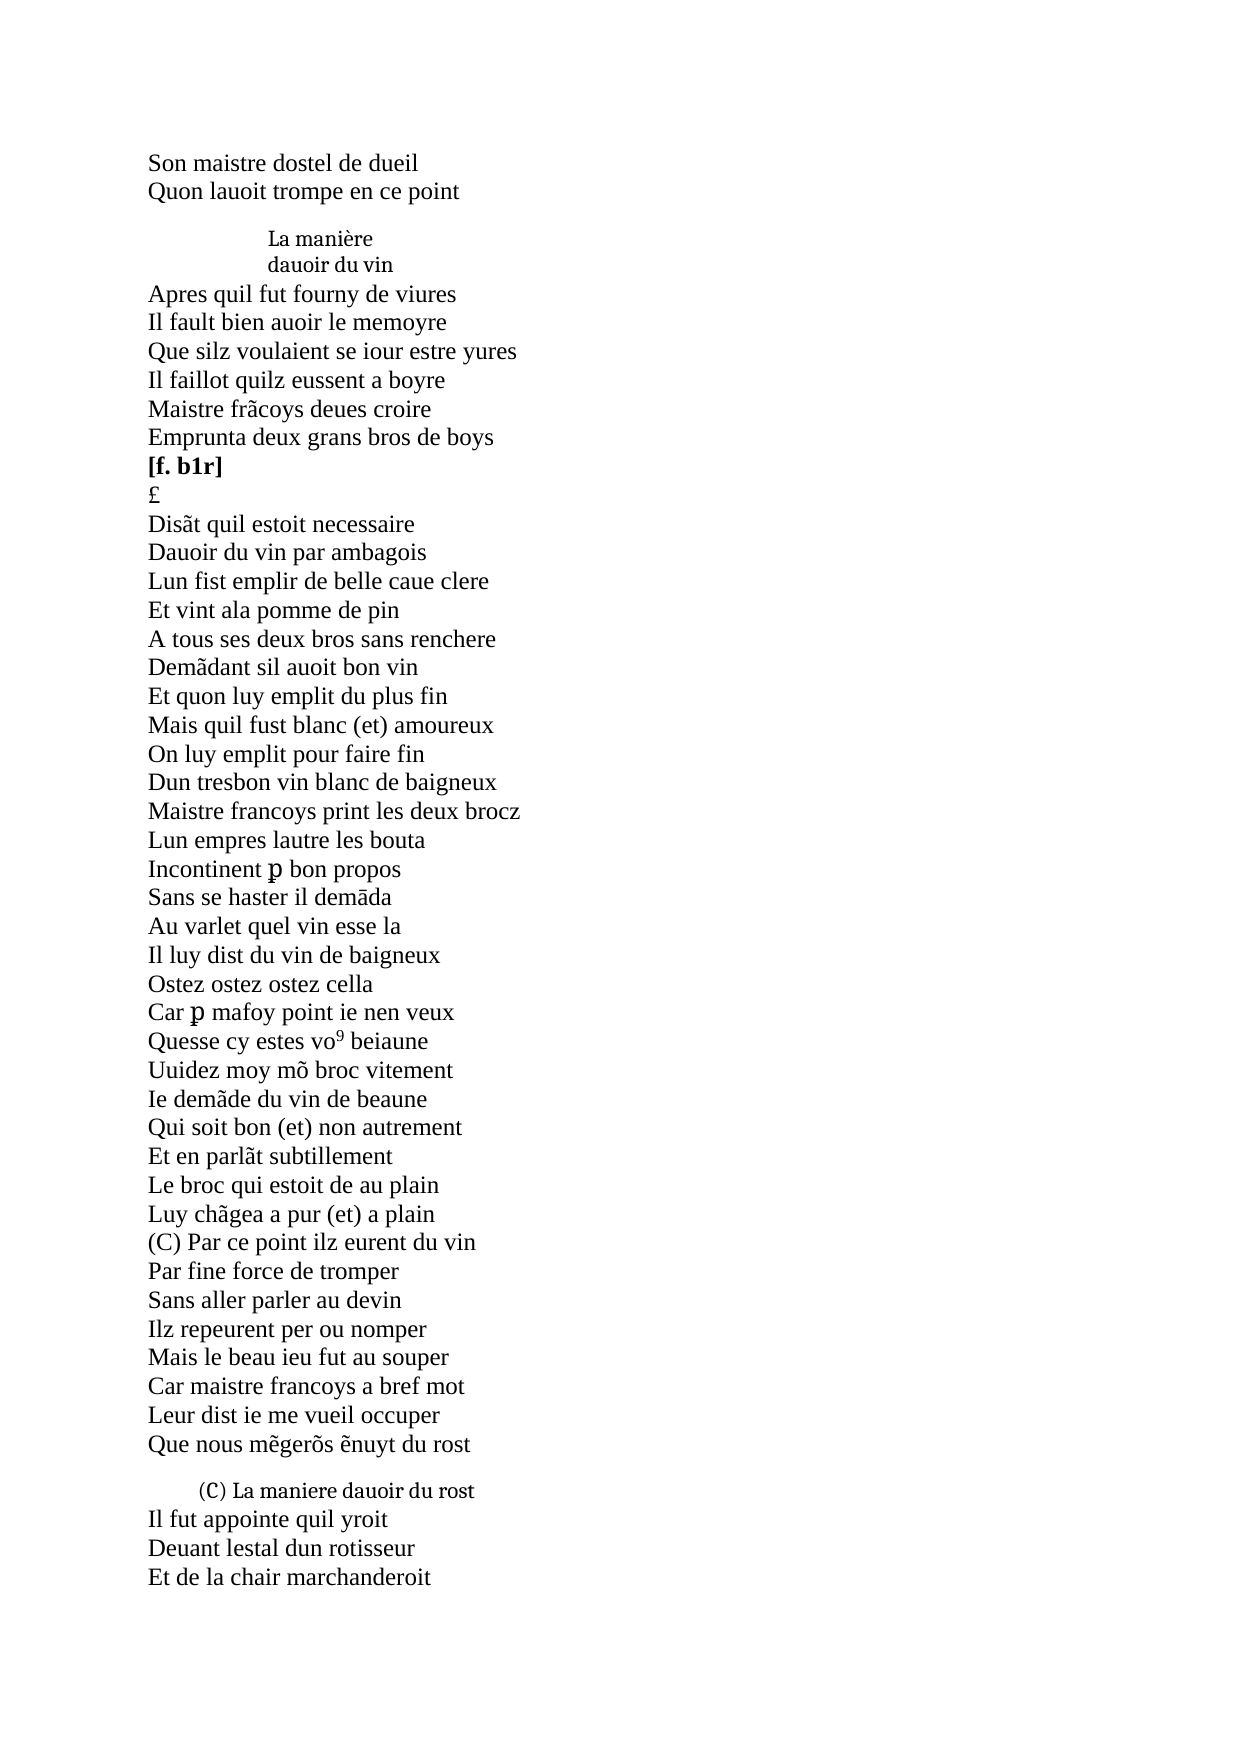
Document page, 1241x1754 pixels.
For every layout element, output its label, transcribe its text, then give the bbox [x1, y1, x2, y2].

text Leur dist ie me vueil occuper [148, 1400, 1093, 1429]
text Maistre frãcoys deues croire [148, 394, 1093, 422]
text Que nous mẽgerõs ẽnuyt du rost [148, 1429, 1093, 1457]
text Sans aller parler au devin [148, 1285, 1093, 1314]
text Dauoir du vin par ambagois [148, 537, 1093, 566]
text Qui soit bon (et) non autrement [148, 1112, 1093, 1141]
text Au varlet quel vin esse la [148, 911, 1093, 940]
text Quesse cy estes vo9 beiaune [148, 1026, 1093, 1055]
text Demãdant sil auoit bon vin [148, 652, 1093, 681]
text A tous ses deux bros sans renchere [148, 624, 1093, 652]
text Apres quil fut fourny de viures [148, 279, 1093, 307]
text Ilz repeurent per ou nomper [148, 1314, 1093, 1342]
text Le broc qui estoit de au plain [148, 1170, 1093, 1199]
text [f. b1r] [148, 451, 1093, 480]
text Lun empres lautre les bouta [148, 825, 1093, 854]
text (C) Par ce point ilz eurent du vin [148, 1227, 1093, 1256]
text Son maistre dostel de dueil [148, 148, 1093, 176]
text Incontinent ꝑ bon propos [148, 854, 1093, 882]
text Lun fist emplir de belle caue clere [148, 566, 1093, 595]
text Ie demãde du vin de beaune [148, 1084, 1093, 1112]
text Dun tresbon vin blanc de baigneux [148, 767, 1093, 796]
text Il fut appointe quil yroit [148, 1504, 1093, 1533]
subtitle (C) La maniere dauoir du rost [148, 1478, 1093, 1504]
text Que silz voulaient se iour estre yures [148, 336, 1093, 365]
text Et en parlãt subtillement [148, 1141, 1093, 1170]
text Et quon luy emplit du plus fin [148, 681, 1093, 710]
text Et de la chair marchanderoit [148, 1562, 1093, 1591]
text On luy emplit pour faire fin [148, 739, 1093, 767]
text Luy chãgea a pur (et) a plain [148, 1199, 1093, 1227]
text Car ꝑ mafoy point ie nen veux [148, 997, 1093, 1026]
text Mais quil fust blanc (et) amoureux [148, 710, 1093, 739]
text Quon lauoit trompe en ce point [148, 176, 1093, 205]
text Il luy dist du vin de baigneux [148, 940, 1093, 969]
text Deuant lestal dun rotisseur [148, 1533, 1093, 1562]
text Emprunta deux grans bros de boys [148, 422, 1093, 451]
text Et vint ala pomme de pin [148, 595, 1093, 624]
text Sans se haster il demāda [148, 882, 1093, 911]
text Uuidez moy mõ broc vitement [148, 1055, 1093, 1084]
text Il fault bien auoir le memoyre [148, 307, 1093, 336]
text Ostez ostez ostez cella [148, 969, 1093, 997]
text Il faillot quilz eussent a boyre [148, 365, 1093, 394]
text Mais le beau ieu fut au souper [148, 1342, 1093, 1371]
subtitle La manière dauoir du vin [148, 226, 1093, 279]
text £ [148, 480, 1093, 509]
text Car maistre francoys a bref mot [148, 1371, 1093, 1400]
text Maistre francoys print les deux brocz [148, 796, 1093, 825]
text Par fine force de tromper [148, 1256, 1093, 1285]
text Disãt quil estoit necessaire [148, 509, 1093, 537]
